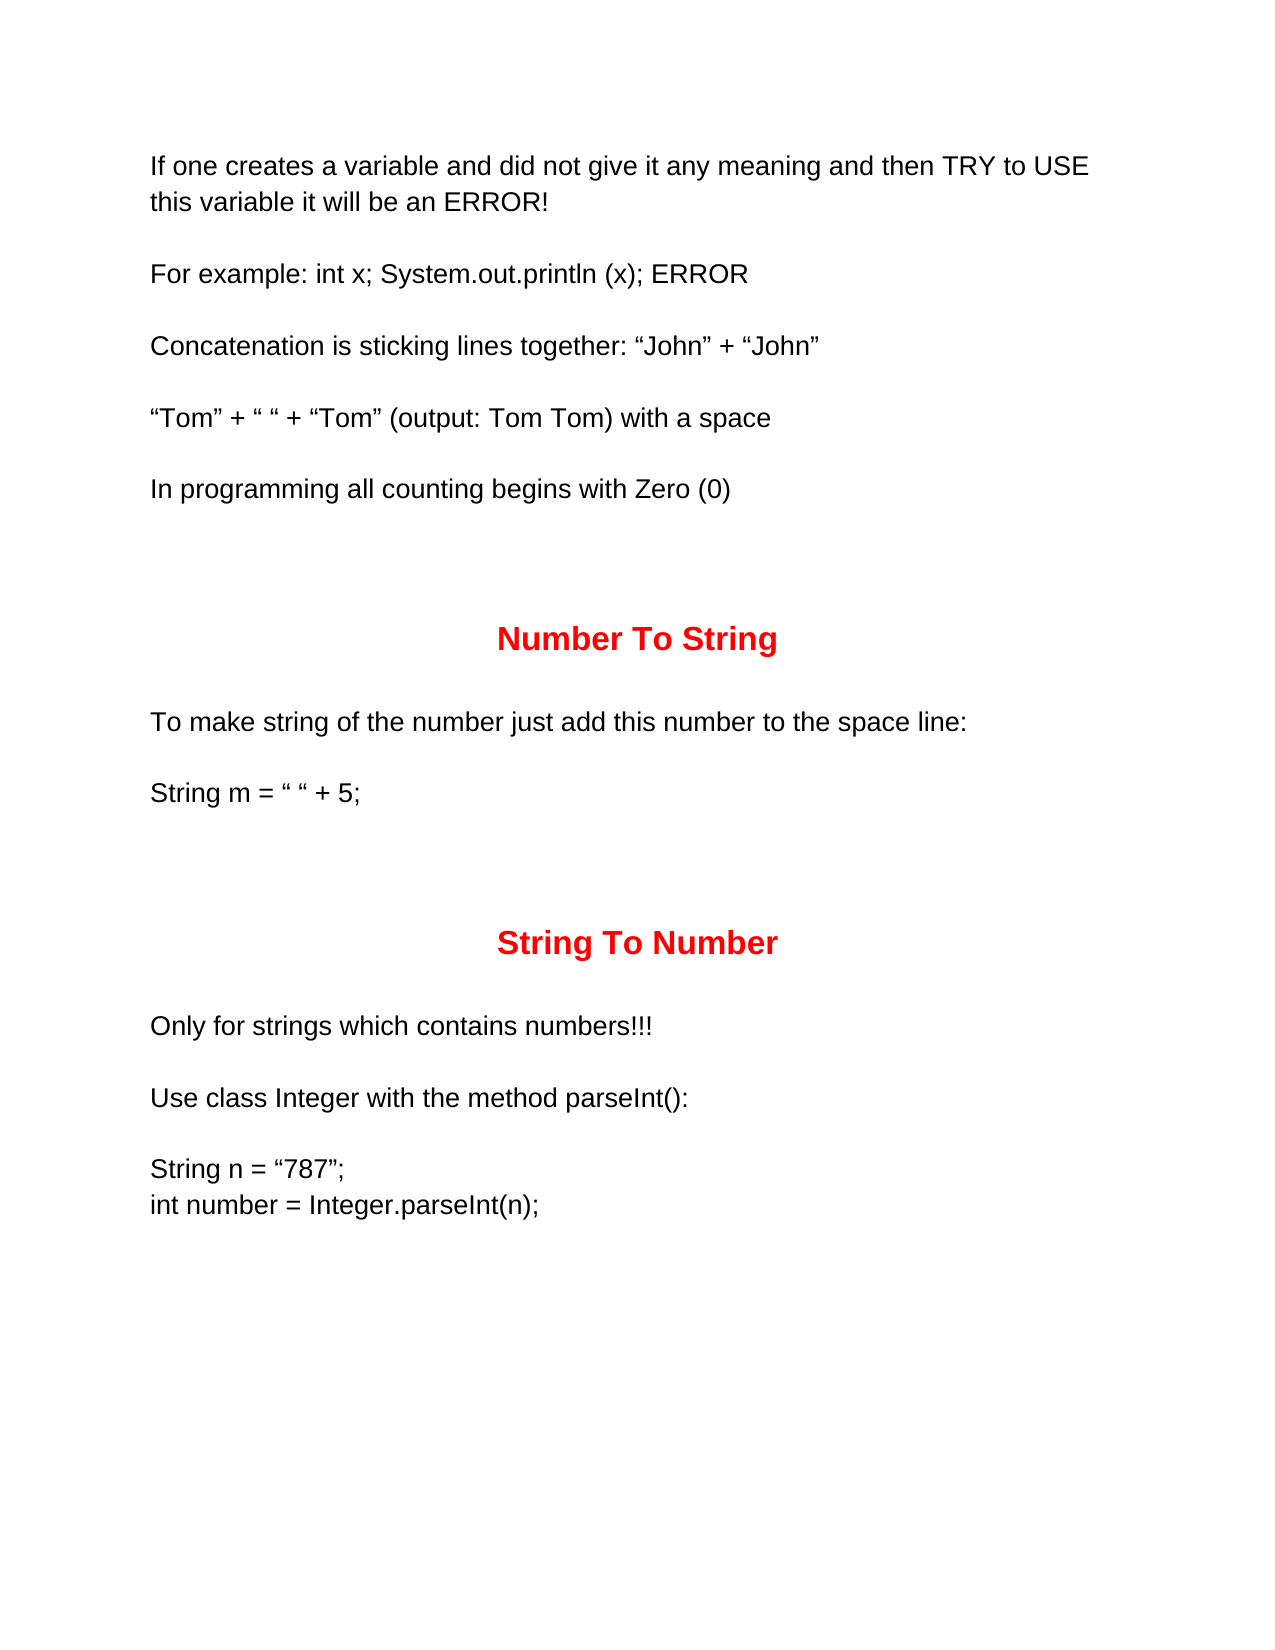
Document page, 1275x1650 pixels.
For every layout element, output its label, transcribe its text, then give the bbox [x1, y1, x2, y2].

text Use class Integer with the method parseInt(): [150, 1082, 1125, 1113]
subtitle Number To String [150, 619, 1125, 657]
subtitle String To Number [150, 923, 1125, 961]
text Concatenation is sticking lines together: “John” + “John” [150, 330, 1125, 361]
text For example: int x; System.out.println (x); ERROR [150, 258, 1125, 289]
text Only for strings which contains numbers!!! [150, 1010, 1125, 1041]
text To make string of the number just add this number to the space line: [150, 706, 1125, 737]
text “Tom” + “ “ + “Tom” (output: Tom Tom) with a space [150, 402, 1125, 433]
text String m = “ “ + 5; [150, 777, 1125, 809]
text If one creates a variable and did not give it any meaning and then TRY to USE this variable it will be an ERROR! [150, 150, 1125, 217]
text String n = “787”; [150, 1153, 1125, 1185]
text int number = Integer.parseInt(n); [150, 1189, 1125, 1221]
text In programming all counting begins with Zero (0) [150, 473, 1125, 505]
